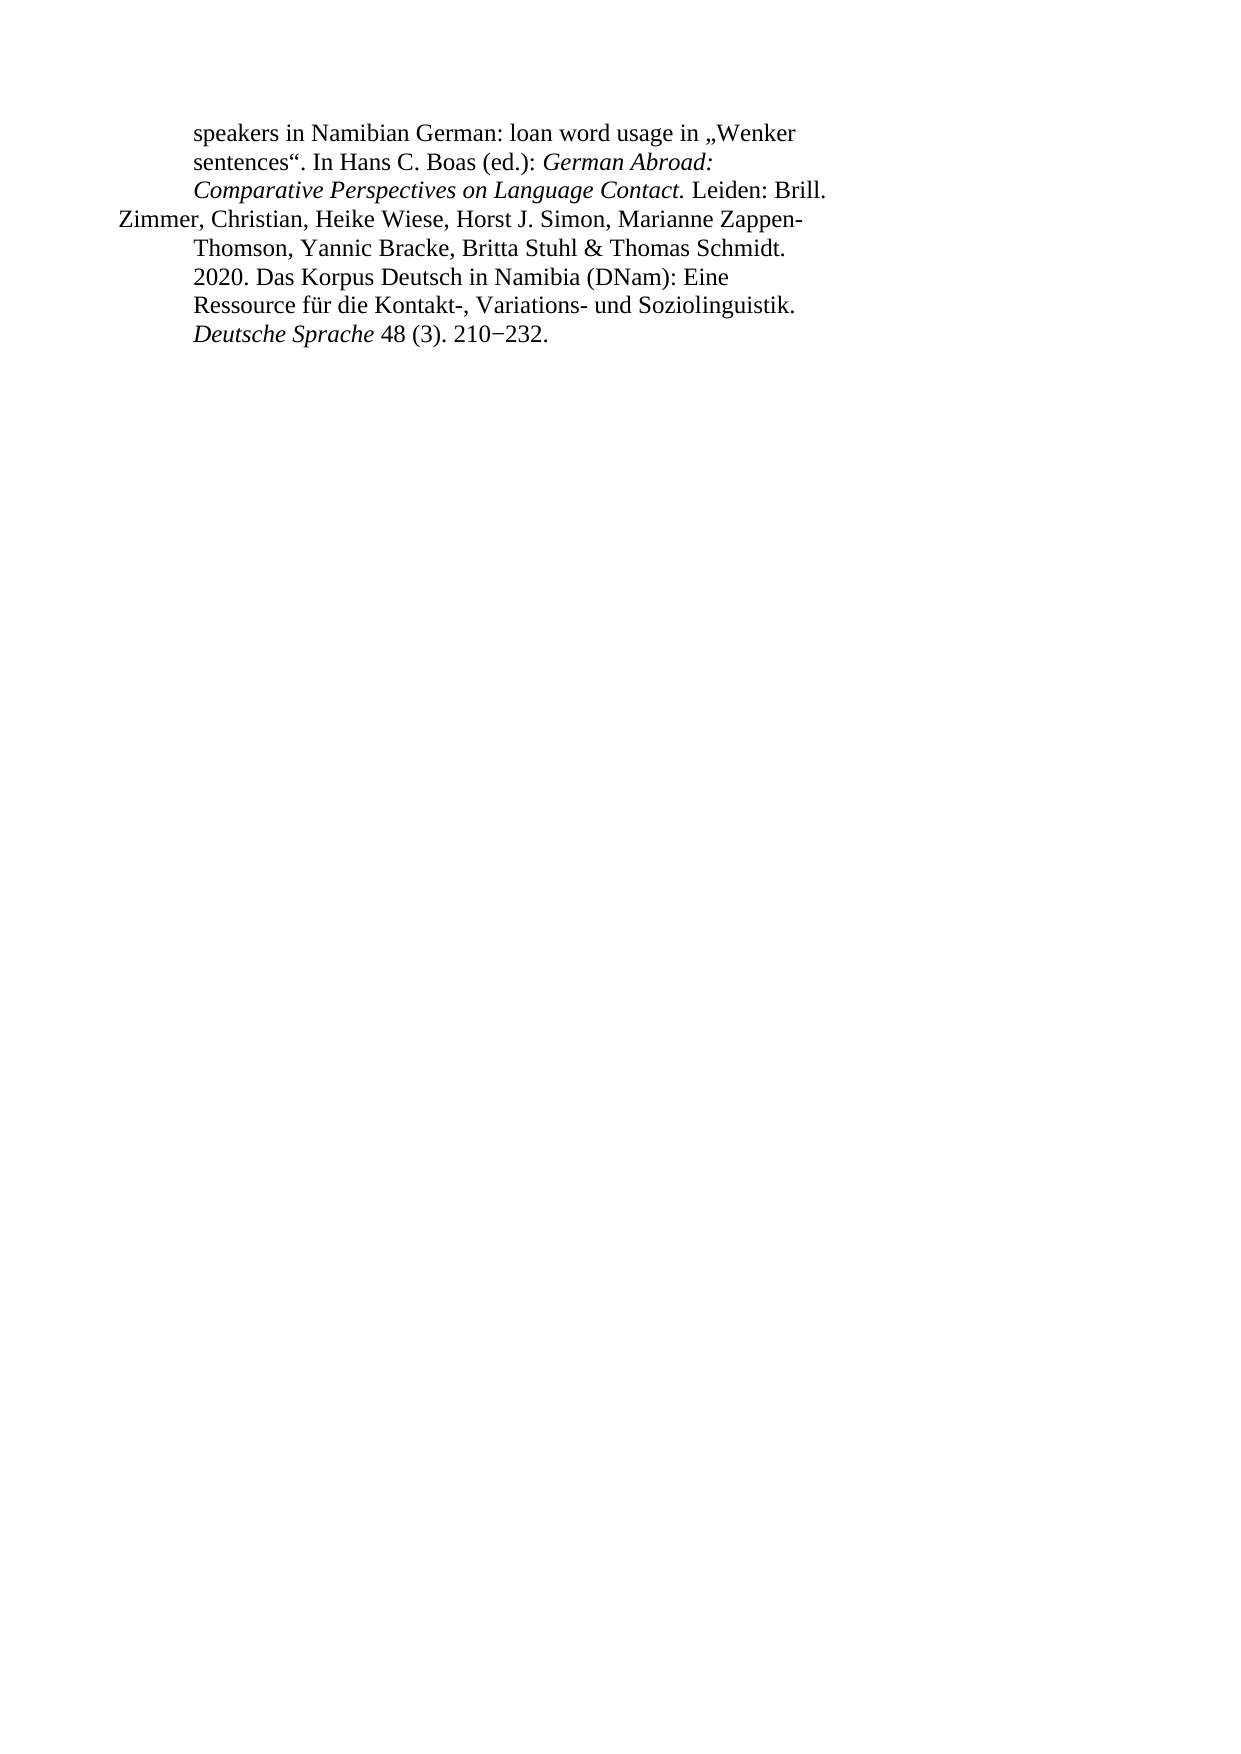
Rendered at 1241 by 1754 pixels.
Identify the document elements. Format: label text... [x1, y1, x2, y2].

text Zimmer, Christian, Heike Wiese, Horst J. Simon, Marianne Zappen-Thomson, Yannic Bracke, Britta Stuhl & Thomas Schmidt. 2020. Das Korpus Deutsch in Namibia (DNam): Eine Ressource für die Kontakt-, Variations- und Soziolinguistik. Deutsche Sprache 48 (3). 210−232. [118, 204, 827, 348]
text speakers in Namibian German: loan word usage in „Wenker sentences“. In Hans C. Boas (ed.): German Abroad: Comparative Perspectives on Language Contact. Leiden: Brill. [118, 118, 827, 204]
